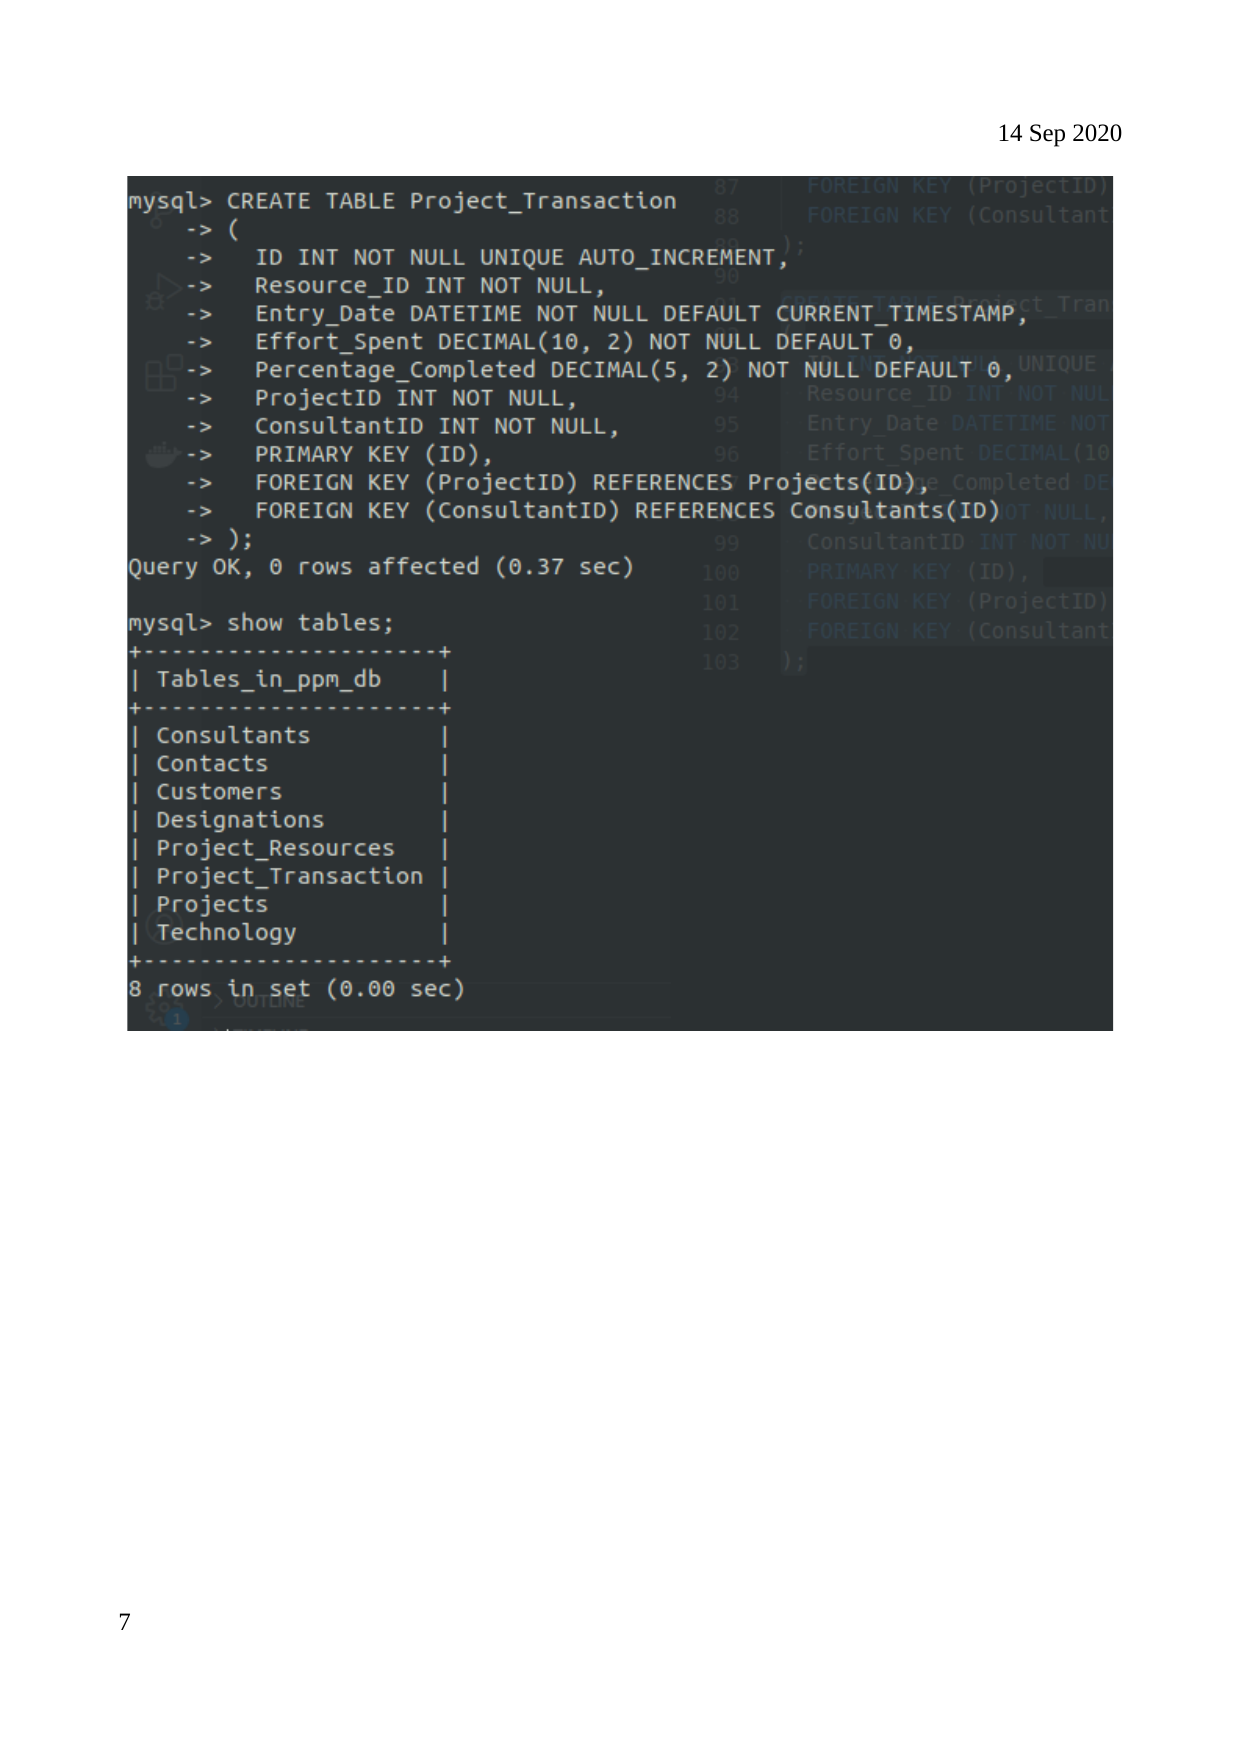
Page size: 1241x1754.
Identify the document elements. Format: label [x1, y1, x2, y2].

picture [127, 176, 1114, 1031]
